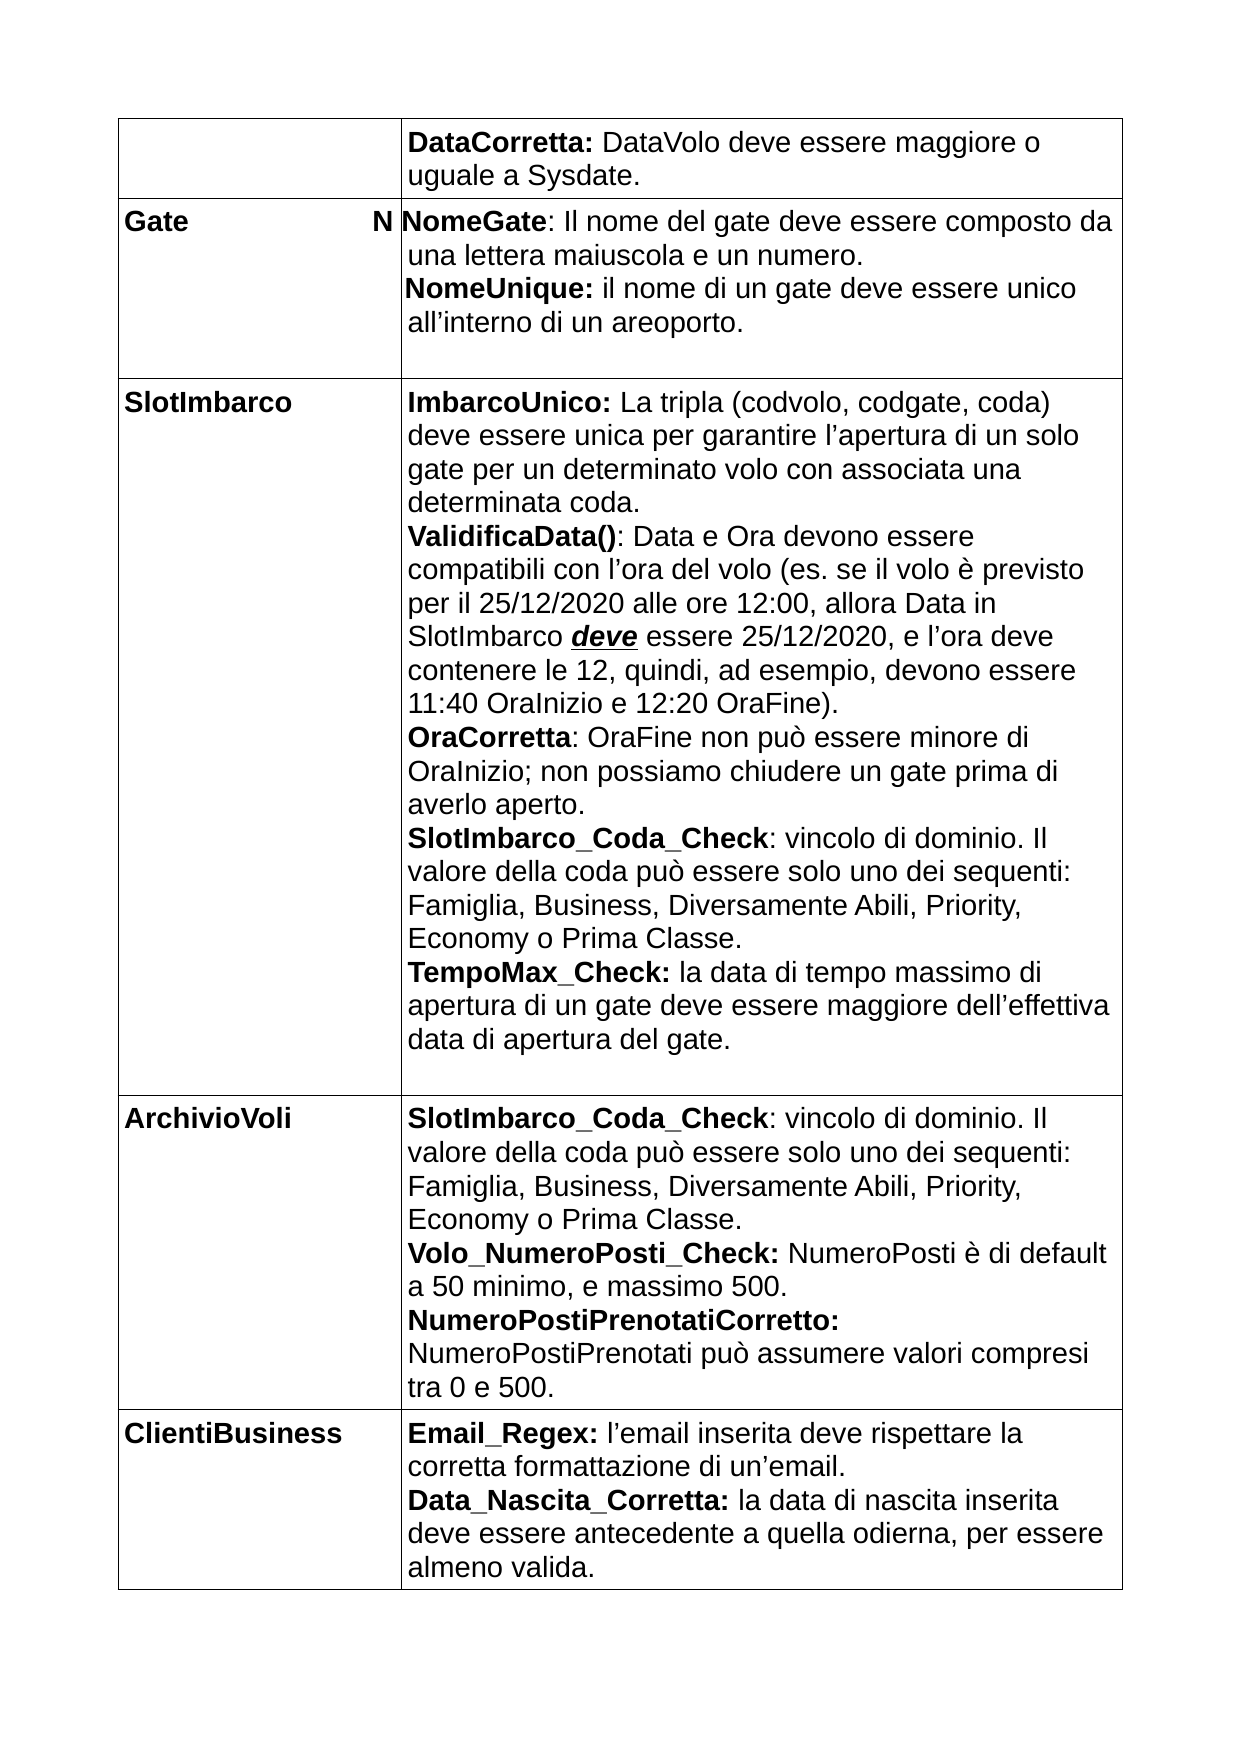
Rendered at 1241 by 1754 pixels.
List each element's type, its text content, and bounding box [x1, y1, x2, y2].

table_cell ArchivioVoli [119, 1096, 401, 1409]
table_cell N NomeGate: Il nome del gate deve essere composto da una lettera maiuscola e un numero. NomeUnique: il nome di un gate deve essere unico all’interno di un areoporto. [402, 199, 1122, 378]
table_cell Email_Regex: l’email inserita deve rispettare la corretta formattazione di un’email. Data_Nascita_Corretta: la data di nascita inserita deve essere antecedente a quella odierna, per essere almeno valida. [402, 1410, 1122, 1589]
table_cell [119, 119, 401, 198]
table_cell ClientiBusiness [119, 1410, 401, 1589]
table_cell DataCorretta: DataVolo deve essere maggiore o uguale a Sysdate. [402, 119, 1122, 198]
table_cell Gate [119, 199, 401, 378]
table_cell ImbarcoUnico: La tripla (codvolo, codgate, coda) deve essere unica per garantire l’apertura di un solo gate per un determinato volo con associata una determinata coda. ValidificaData(): Data e Ora devono essere compatibili con l’ora del volo (es. se il volo è previsto per il 25/12/2020 alle ore 12:00, allora Data in SlotImbarco deve essere 25/12/2020, e l’ora deve contenere le 12, quindi, ad esempio, devono essere 11:40 OraInizio e 12:20 OraFine). OraCorretta: OraFine non può essere minore di OraInizio; non possiamo chiudere un gate prima di averlo aperto. SlotImbarco_Coda_Check: vincolo di dominio. Il valore della coda può essere solo uno dei sequenti: Famiglia, Business, Diversamente Abili, Priority, Economy o Prima Classe. TempoMax_Check: la data di tempo massimo di apertura di un gate deve essere maggiore dell’effettiva data di apertura del gate. [402, 379, 1122, 1095]
table_cell SlotImbarco_Coda_Check: vincolo di dominio. Il valore della coda può essere solo uno dei sequenti: Famiglia, Business, Diversamente Abili, Priority, Economy o Prima Classe. Volo_NumeroPosti_Check: NumeroPosti è di default a 50 minimo, e massimo 500. NumeroPostiPrenotatiCorretto: NumeroPostiPrenotati può assumere valori compresi tra 0 e 500. [402, 1096, 1122, 1409]
table_cell SlotImbarco [119, 379, 401, 1095]
